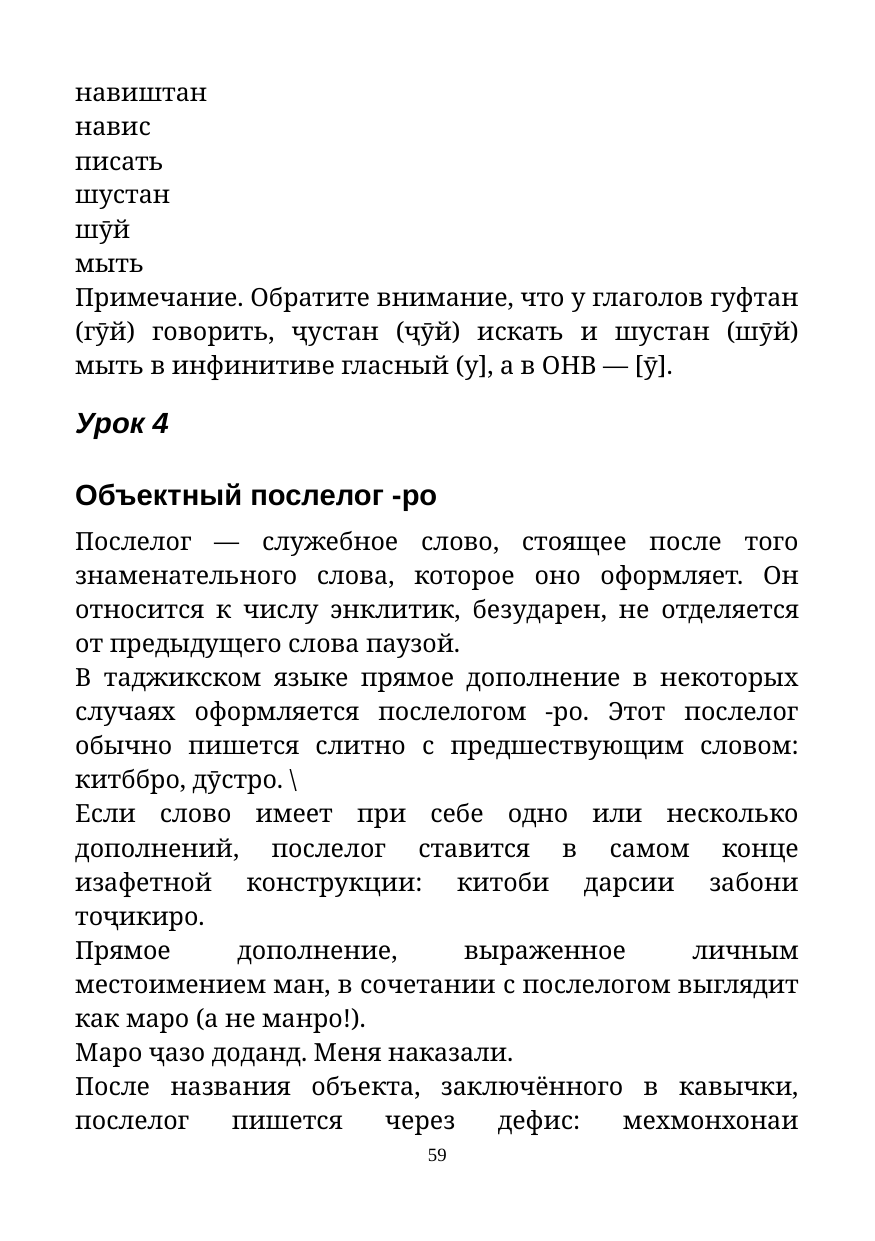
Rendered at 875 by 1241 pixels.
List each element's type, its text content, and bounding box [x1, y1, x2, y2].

text навиштан [75, 75, 799, 109]
text шустан [75, 177, 799, 211]
text писать [75, 143, 799, 177]
text Послелог — служебное слово, стоящее после того знаменательного слова, которое оно оформляет. Он относится к числу энклитик, без­ударен, не отделяется от предыдущего слова паузой. [75, 524, 799, 660]
text Маро ҷазо доданд. Меня наказали. [75, 1034, 799, 1069]
text После названия объекта, заключённого в кавычки, послелог пишется через дефис: мехмонхонаи [75, 1069, 799, 1137]
subtitle Урок 4 [75, 407, 799, 440]
text Если слово имеет при себе одно или несколько дополнений, после­лог ставится в самом конце изафетной конструкции: китоби дарсии забони тоҷикиро. [75, 796, 799, 932]
text Прямое дополнение, выраженное личным местоимением ман, в со­четании с послелогом выглядит как маро (а не манро!). [75, 932, 799, 1034]
text Примечание. Обратите внимание, что у глаголов гуфтан (гӯй) гово­рить, ҷустан (ҷӯй) искать и шустан (шӯй) мыть в инфинитиве глас­ный (у], а в ОНВ — [ӯ]. [75, 279, 799, 382]
text В таджикском языке прямое дополнение в некоторых случаях оформляется послелогом -ро. Этот послелог обычно пишется слитно с предшествующим словом: китббро, дӯстро. \ [75, 660, 799, 796]
text навис [75, 109, 799, 143]
text мыть [75, 245, 799, 279]
subtitle Объектный послелог -ро [75, 478, 799, 511]
text шӯй [75, 211, 799, 245]
